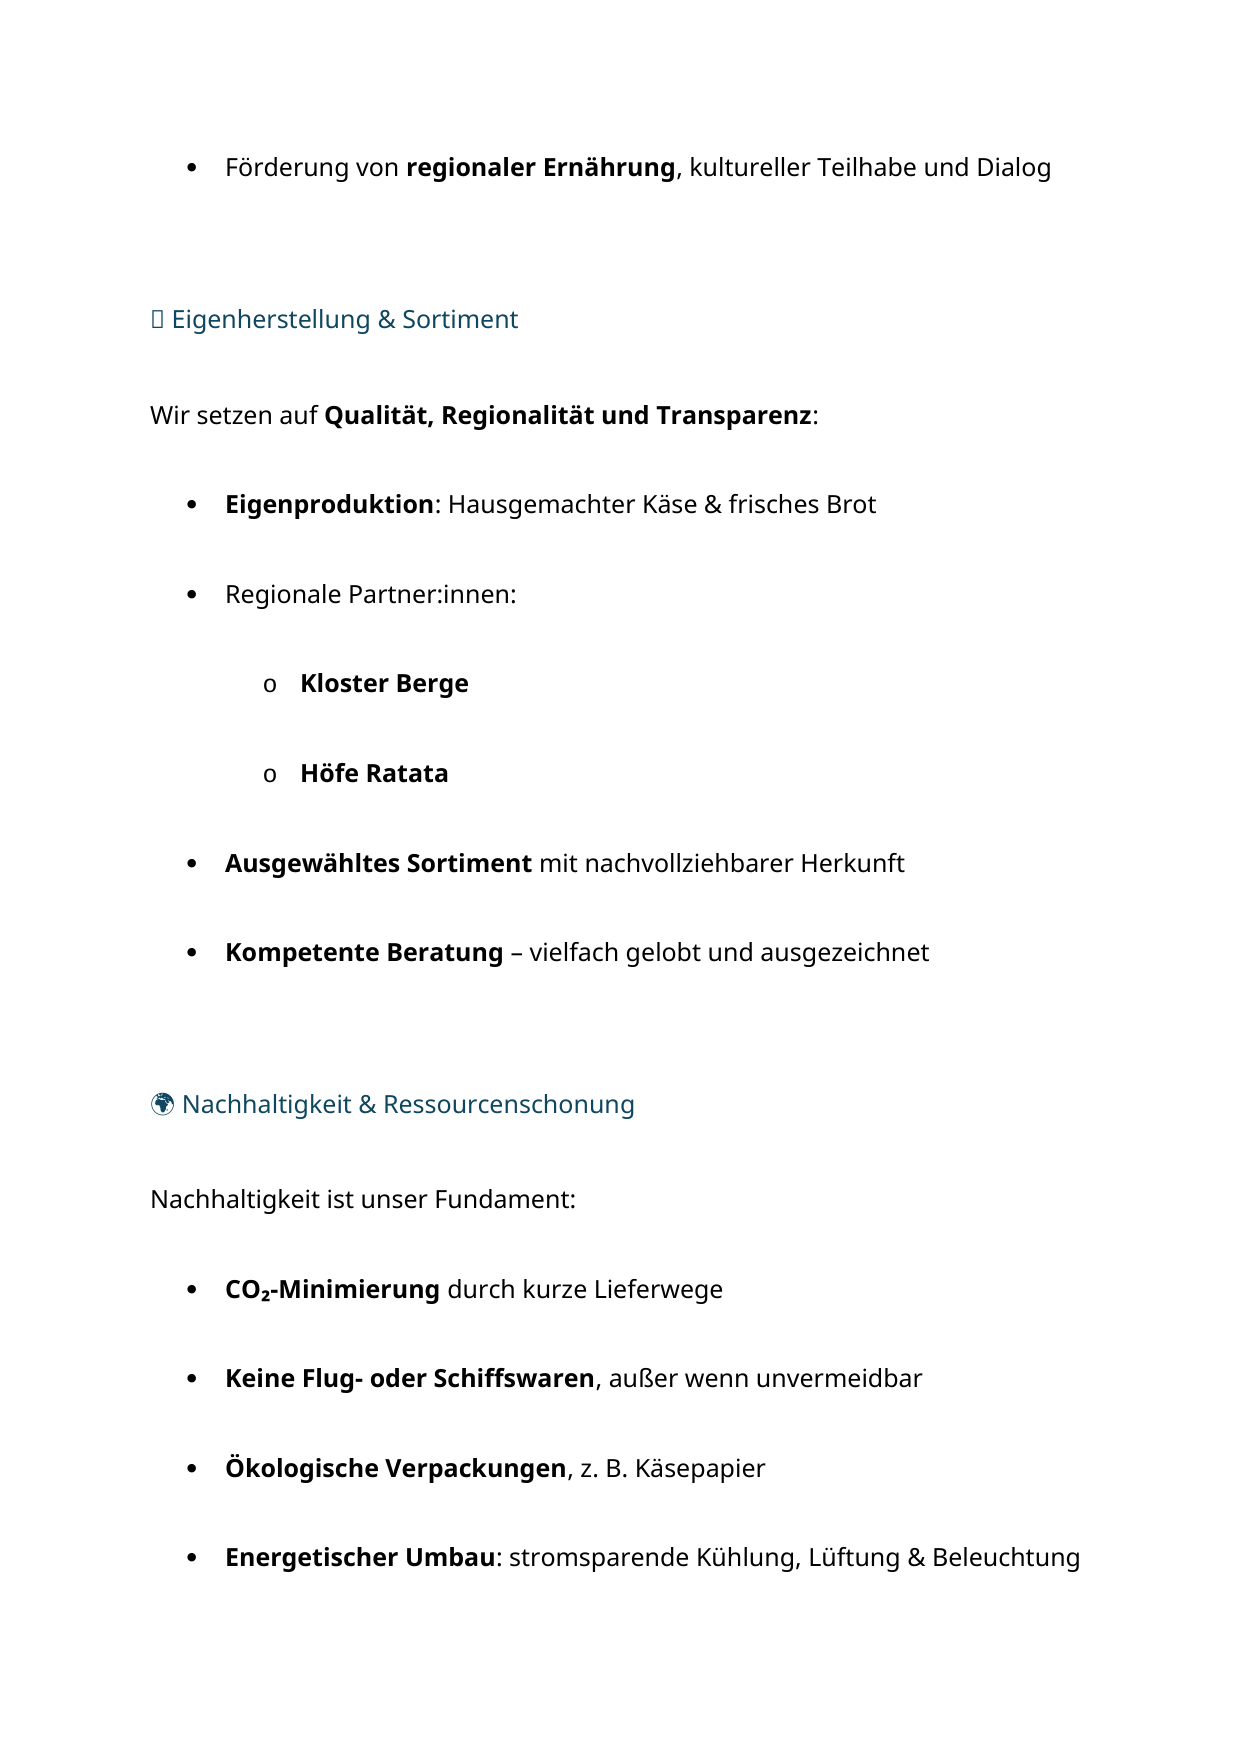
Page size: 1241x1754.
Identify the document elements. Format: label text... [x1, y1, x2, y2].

list Eigenproduktion: Hausgemachter Käse & frisches Brot [187, 487, 1090, 521]
list CO₂-Minimierung durch kurze Lieferwege [187, 1272, 1090, 1306]
subtitle 🧀 Eigenherstellung & Sortiment [150, 302, 1090, 336]
list Ökologische Verpackungen, z. B. Käsepapier [187, 1451, 1090, 1484]
list Höfe Ratata [262, 756, 1090, 790]
text Wir setzen auf Qualität, Regionalität und Transparenz: [150, 397, 1090, 431]
list Keine Flug- oder Schiffswaren, außer wenn unvermeidbar [187, 1361, 1090, 1395]
list Kompetente Beratung – vielfach gelobt und ausgezeichnet [187, 935, 1090, 969]
subtitle 🌍 Nachhaltigkeit & Ressourcenschonung [150, 1086, 1090, 1121]
list Ausgewähltes Sortiment mit nachvollziehbarer Herkunft [187, 845, 1090, 879]
list Energetischer Umbau: stromsparende Kühlung, Lüftung & Beleuchtung [187, 1540, 1090, 1574]
list Förderung von regionaler Ernährung, kultureller Teilhabe und Dialog [187, 150, 1090, 184]
list Kloster Berge [262, 666, 1090, 700]
text Nachhaltigkeit ist unser Fundament: [150, 1182, 1090, 1216]
list Regionale Partner:innen: [187, 576, 1090, 610]
